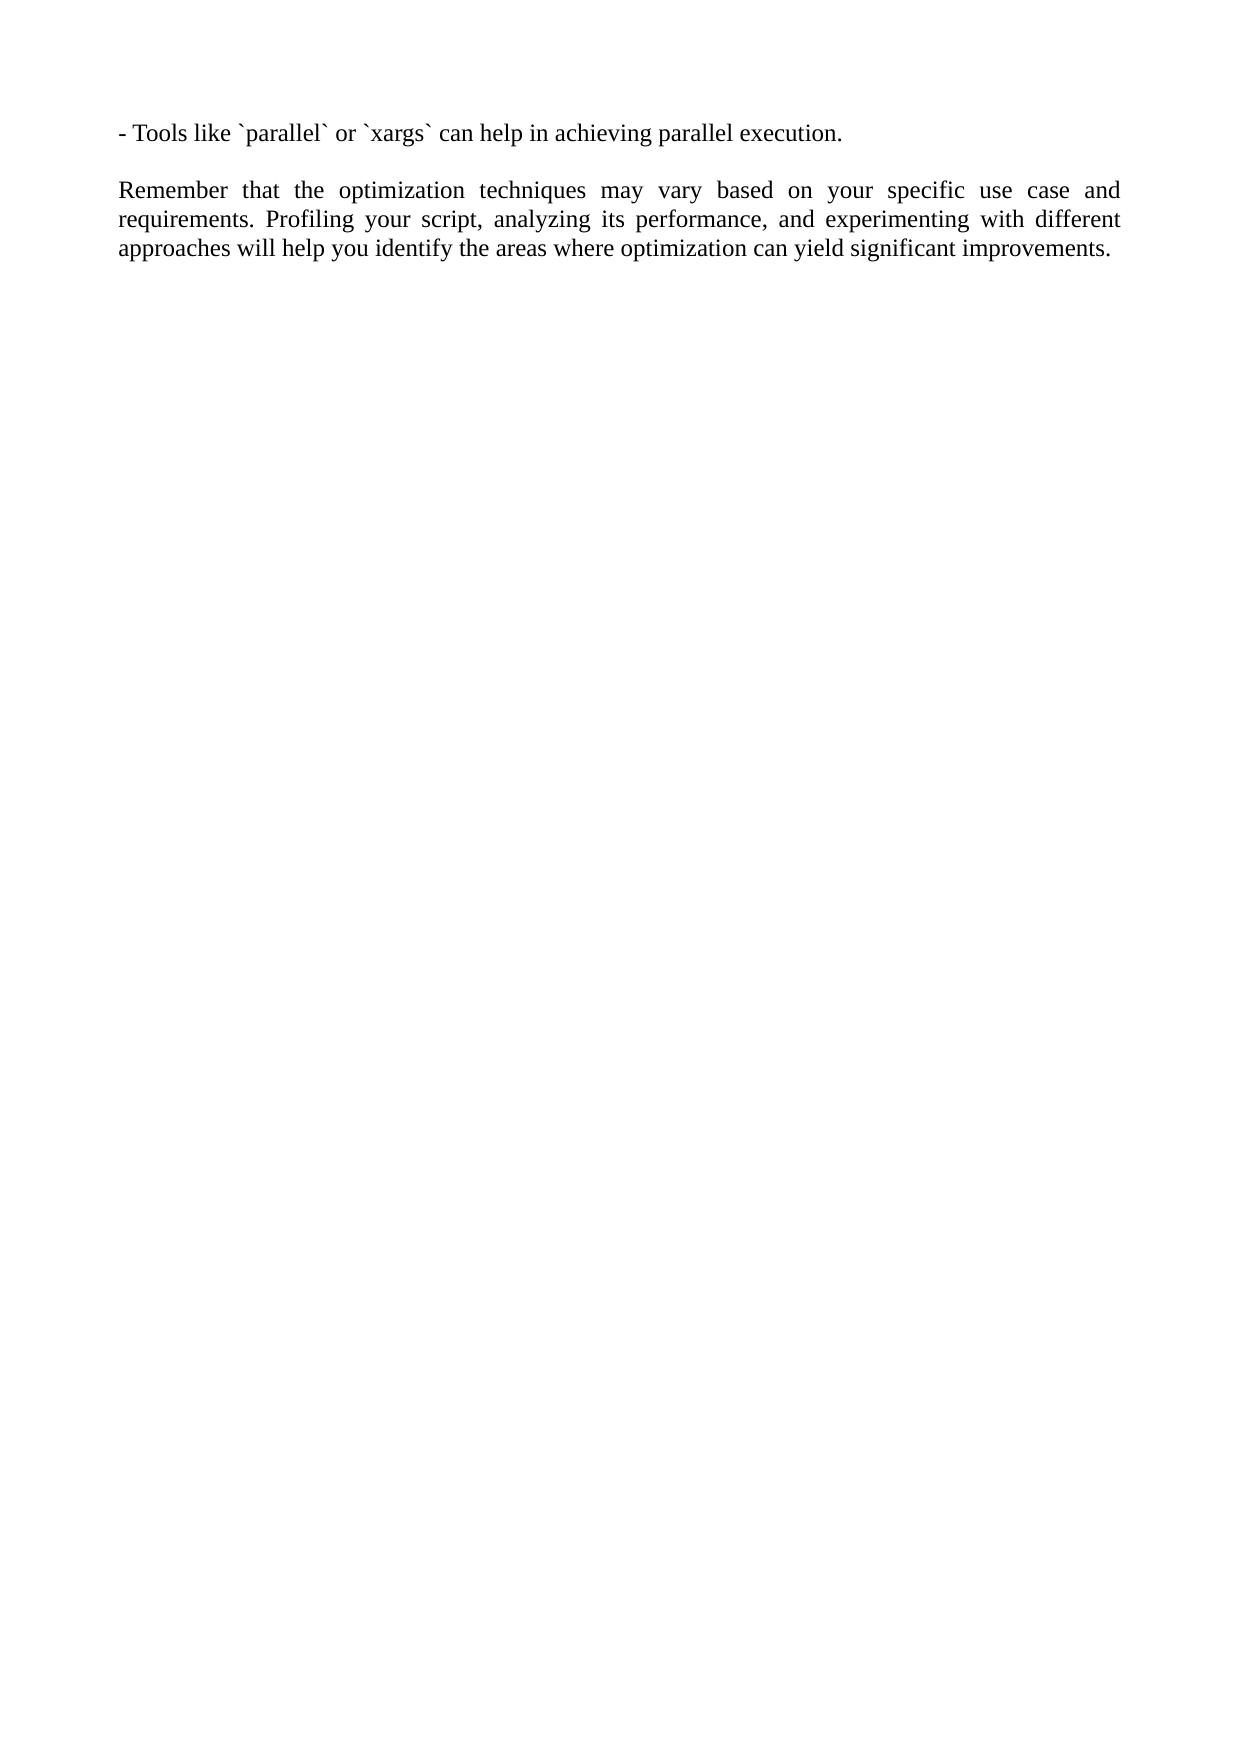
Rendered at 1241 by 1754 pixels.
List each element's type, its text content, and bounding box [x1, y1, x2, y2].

text - Tools like `parallel` or `xargs` can help in achieving parallel execution. [118, 118, 1122, 147]
text Remember that the optimization techniques may vary based on your specific use case and requirements. Profiling your script, analyzing its performance, and experimenting with different approaches will help you identify the areas where optimization can yield significant improvements. [118, 176, 1122, 262]
